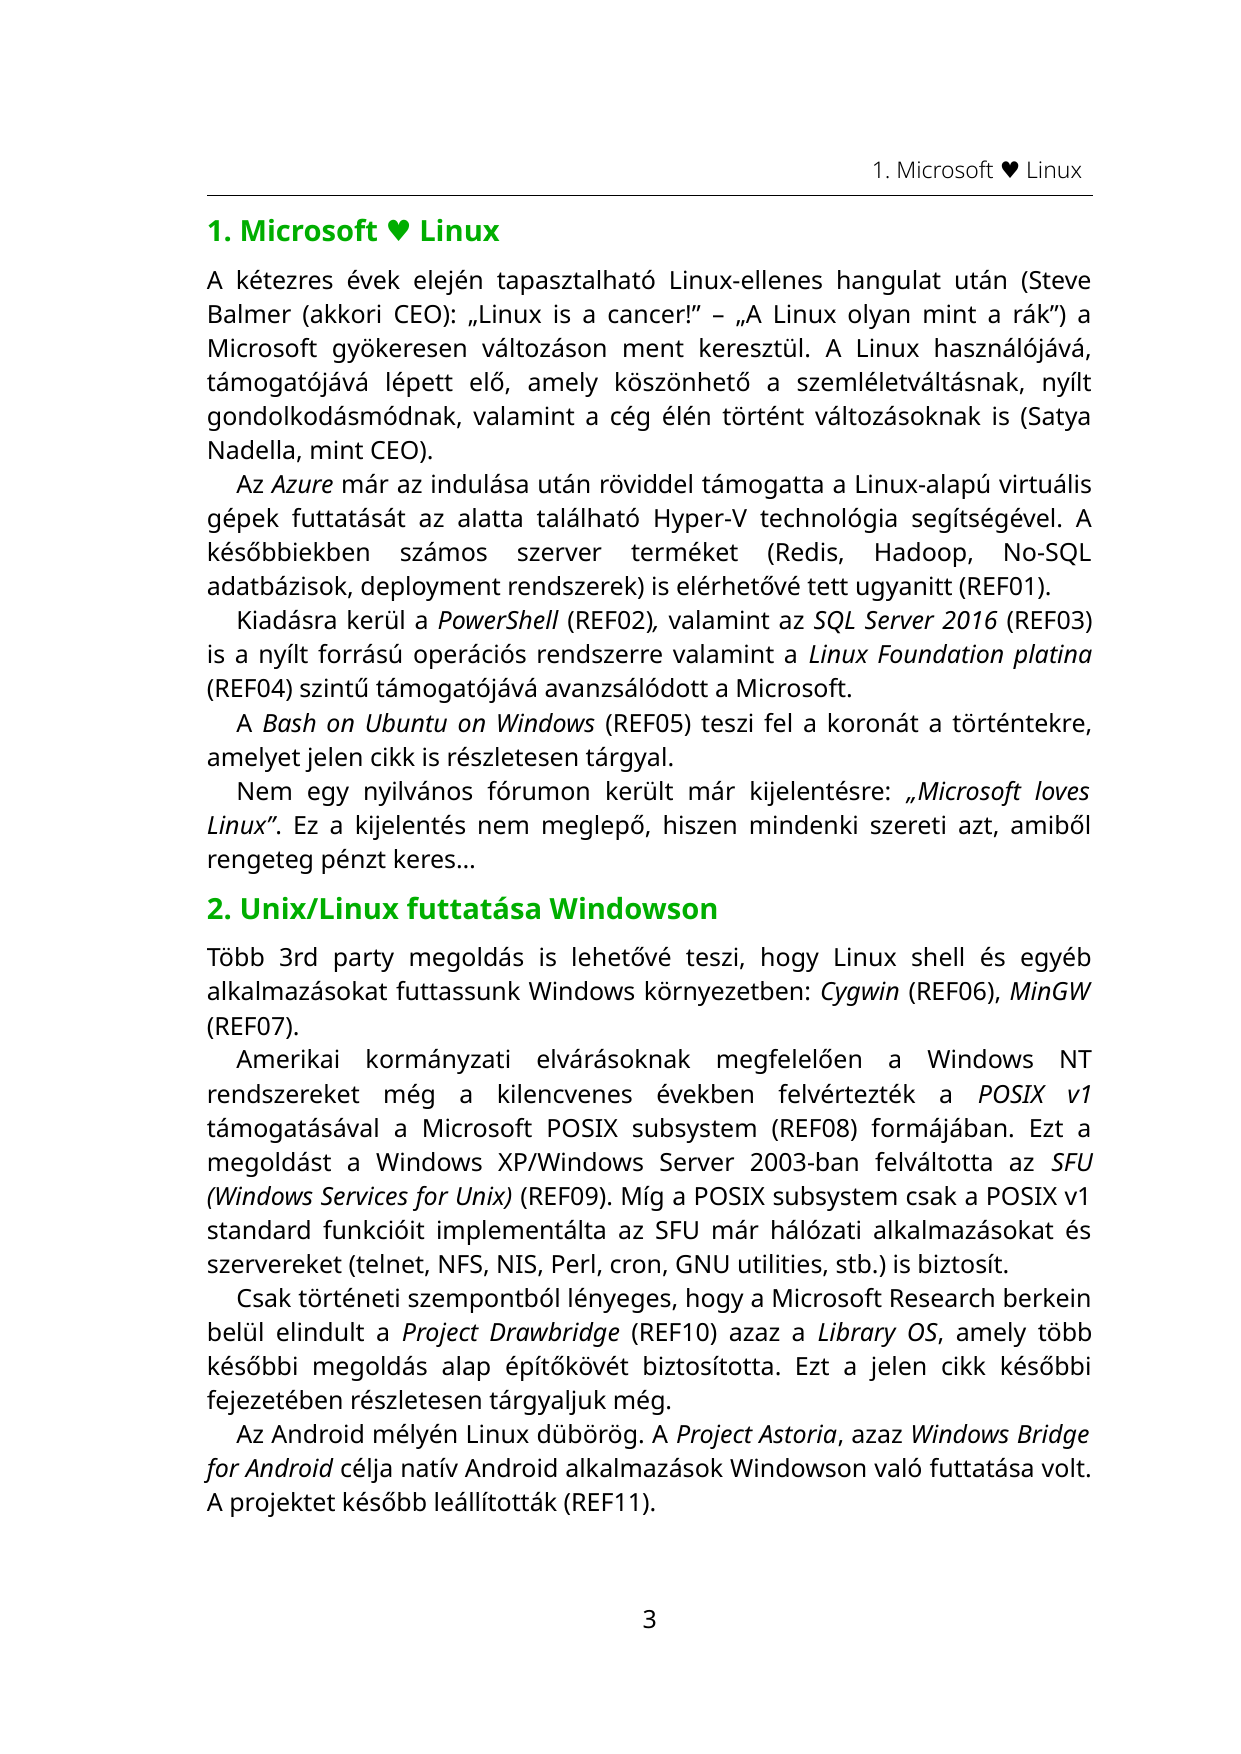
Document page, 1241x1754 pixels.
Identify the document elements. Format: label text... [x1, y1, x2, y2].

text Az Azure már az indulása után röviddel támogatta a Linux-alapú virtuális gépek futtatását az alatta található Hyper-V technológia segítségével. A későbbiekben számos szerver terméket (Redis, Hadoop, No-SQL adatbázisok, deployment rendszerek) is elérhetővé tett ugyanitt (REF01). [207, 467, 1093, 603]
text A kétezres évek elején tapasztalható Linux-ellenes hangulat után (Steve Balmer (akkori CEO): „Linux is a cancer!” – „A Linux olyan mint a rák”) a Microsoft gyökeresen változáson ment keresztül. A Linux használójává, támogatójává lépett elő, amely köszönhető a szemléletváltásnak, nyílt gondolkodásmódnak, valamint a cég élén történt változásoknak is (Satya Nadella, mint CEO). [207, 262, 1093, 467]
text Kiadásra kerül a PowerShell (REF02), valamint az SQL Server 2016 (REF03) is a nyílt forrású operációs rendszerre valamint a Linux Foundation platina (REF04) szintű támogatójává avanzsálódott a Microsoft. [207, 603, 1093, 705]
text Az Android mélyén Linux dübörög. A Project Astoria, azaz Windows Bridge for Android célja natív Android alkalmazások Windowson való futtatása volt. A projektet később leállították (REF11). [207, 1417, 1093, 1519]
text Amerikai kormányzati elvárásoknak megfelelően a Windows NT rendszereket még a kilencvenes években felvértezték a POSIX v1 támogatásával a Microsoft POSIX subsystem (REF08) formájában. Ezt a megoldást a Windows XP/Windows Server 2003-ban felváltotta az SFU (Windows Services for Unix) (REF09). Míg a POSIX subsystem csak a POSIX v1 standard funkcióit implementálta az SFU már hálózati alkalmazásokat és szervereket (telnet, NFS, NIS, Perl, cron, GNU utilities, stb.) is biztosít. [207, 1042, 1093, 1281]
text Több 3rd party megoldás is lehetővé teszi, hogy Linux shell és egyéb alkalmazásokat futtassunk Windows környezetben: Cygwin (REF06), MinGW (REF07). [207, 940, 1093, 1042]
text Csak történeti szempontból lényeges, hogy a Microsoft Research berkein belül elindult a Project Drawbridge (REF10) azaz a Library OS, amely több későbbi megoldás alap építőkövét biztosította. Ezt a jelen cikk későbbi fejezetében részletesen tárgyaljuk még. [207, 1281, 1093, 1417]
subtitle Microsoft ♥ Linux [207, 210, 1093, 250]
text Nem egy nyilvános fórumon került már kijelentésre: „Microsoft loves Linux”. Ez a kijelentés nem meglepő, hiszen mindenki szereti azt, amiből rengeteg pénzt keres… [207, 773, 1093, 876]
text A Bash on Ubuntu on Windows (REF05) teszi fel a koronát a történtekre, amelyet jelen cikk is részletesen tárgyal. [207, 705, 1093, 773]
subtitle Unix/Linux futtatása Windowson [207, 888, 1093, 928]
